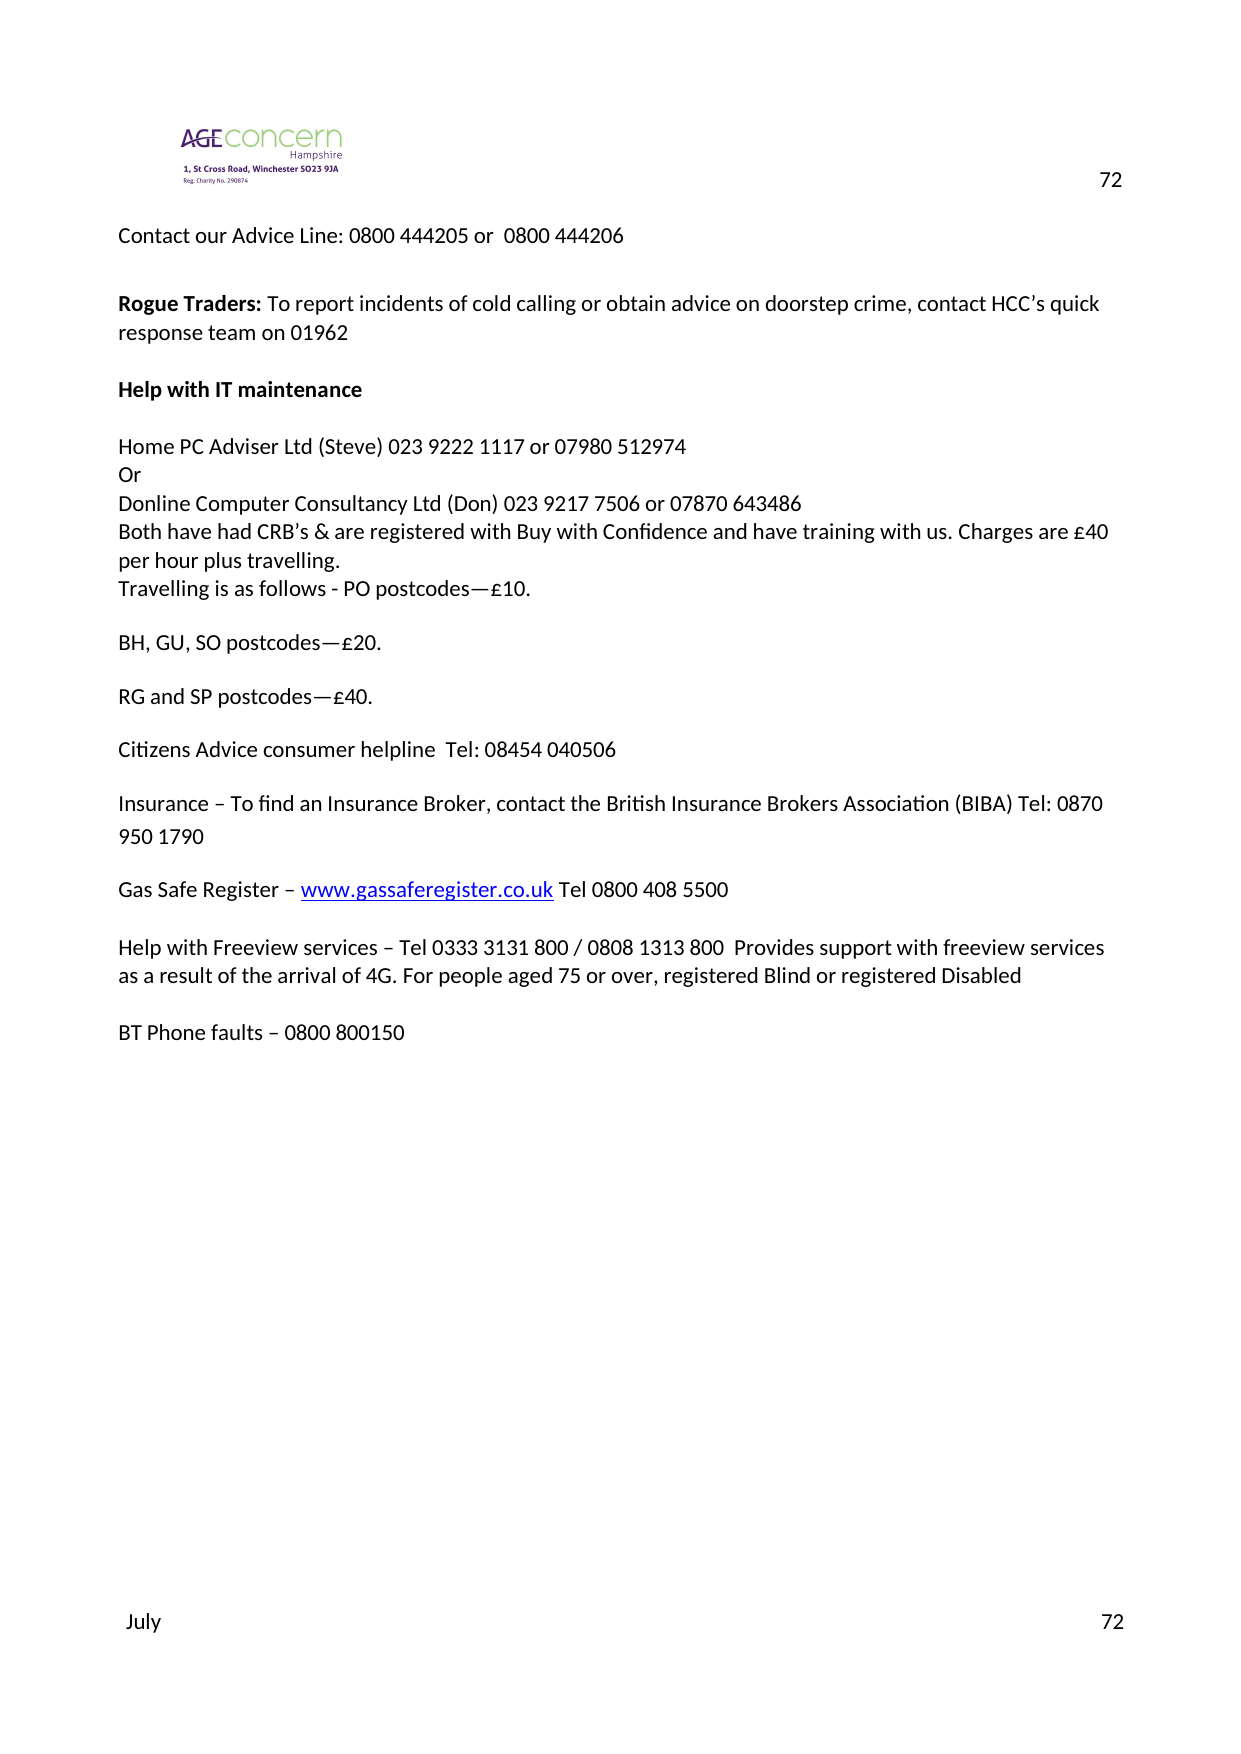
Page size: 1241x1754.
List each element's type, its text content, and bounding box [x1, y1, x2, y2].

text Donline Computer Consultancy Ltd (Don) 023 9217 7506 or 07870 643486 [118, 489, 1122, 517]
text Contact our Advice Line: 0800 444205 or 0800 444206 [118, 221, 1122, 250]
text Rogue Traders: To report incidents of cold calling or obtain advice on doorstep crime, contact HCC’s quick response team on 01962 [118, 289, 1122, 346]
text Travelling is as follows - PO postcodes—£10. [118, 574, 1122, 603]
text Insurance – To find an Insurance Broker, contact the British Insurance Brokers Association (BIBA) Tel: 0870 950 1790 [118, 789, 1122, 850]
text Help with IT maintenance [118, 374, 1122, 403]
text Home PC Adviser Ltd (Steve) 023 9222 1117 or 07980 512974 [118, 432, 1122, 460]
text Both have had CRB’s & are registered with Buy with Confidence and have training with us. Charges are £40 per hour plus travelling. [118, 517, 1122, 574]
text BH, GU, SO postcodes—£20. [118, 628, 1122, 657]
text Gas Safe Register – www.gassaferegister.co.uk Tel 0800 408 5500 [118, 875, 1122, 904]
picture [178, 119, 345, 186]
text Help with Freeview services – Tel 0333 3131 800 / 0808 1313 800 Provides support with freeview services as a result of the arrival of 4G. For people aged 75 or over, registered Blind or registered Disabled [118, 932, 1122, 989]
text Or [118, 460, 1122, 489]
text Citizens Advice consumer helpline Tel: 08454 040506 [118, 735, 1122, 764]
text RG and SP postcodes—£40. [118, 682, 1122, 710]
text BT Phone faults – 0800 800150 [118, 1018, 1122, 1047]
